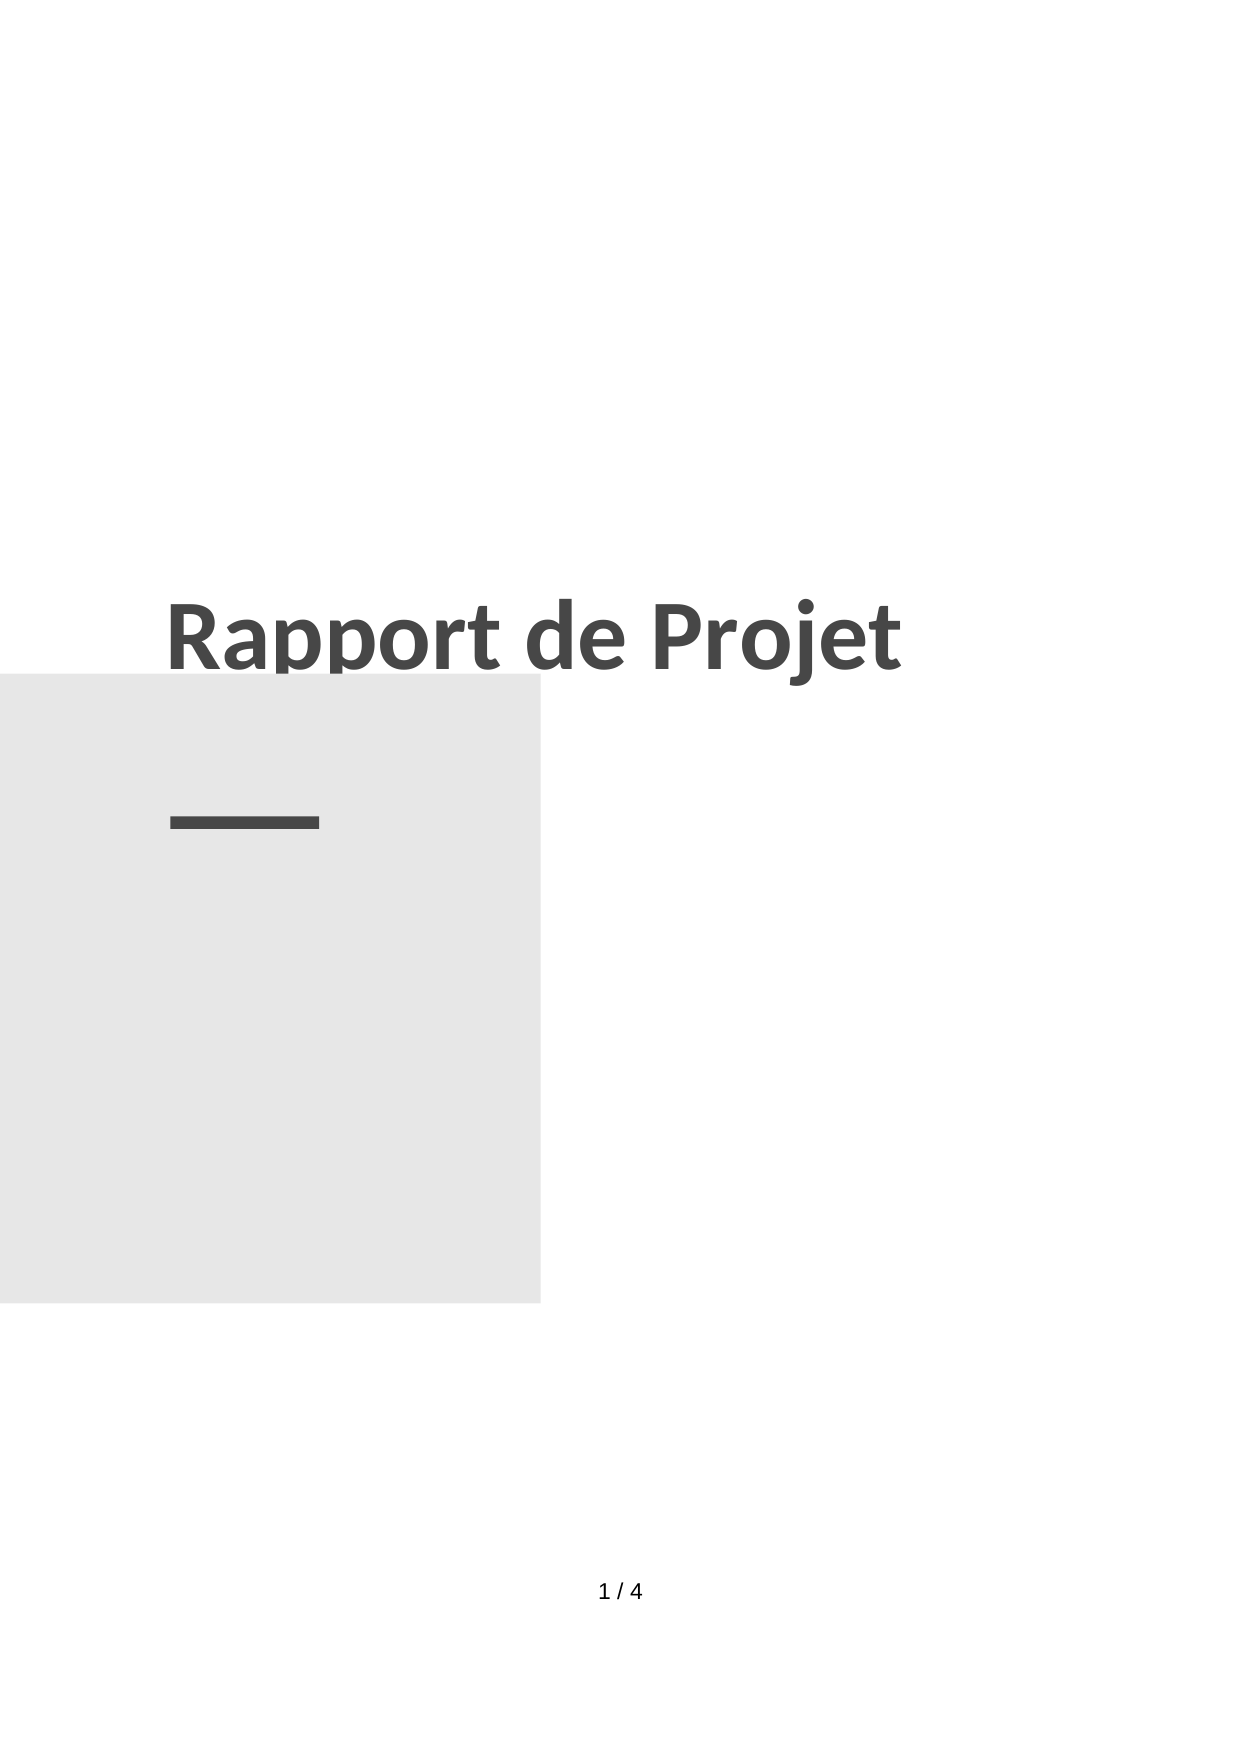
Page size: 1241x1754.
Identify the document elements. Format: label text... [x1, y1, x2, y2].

text Rapport de Projet [165, 586, 920, 690]
